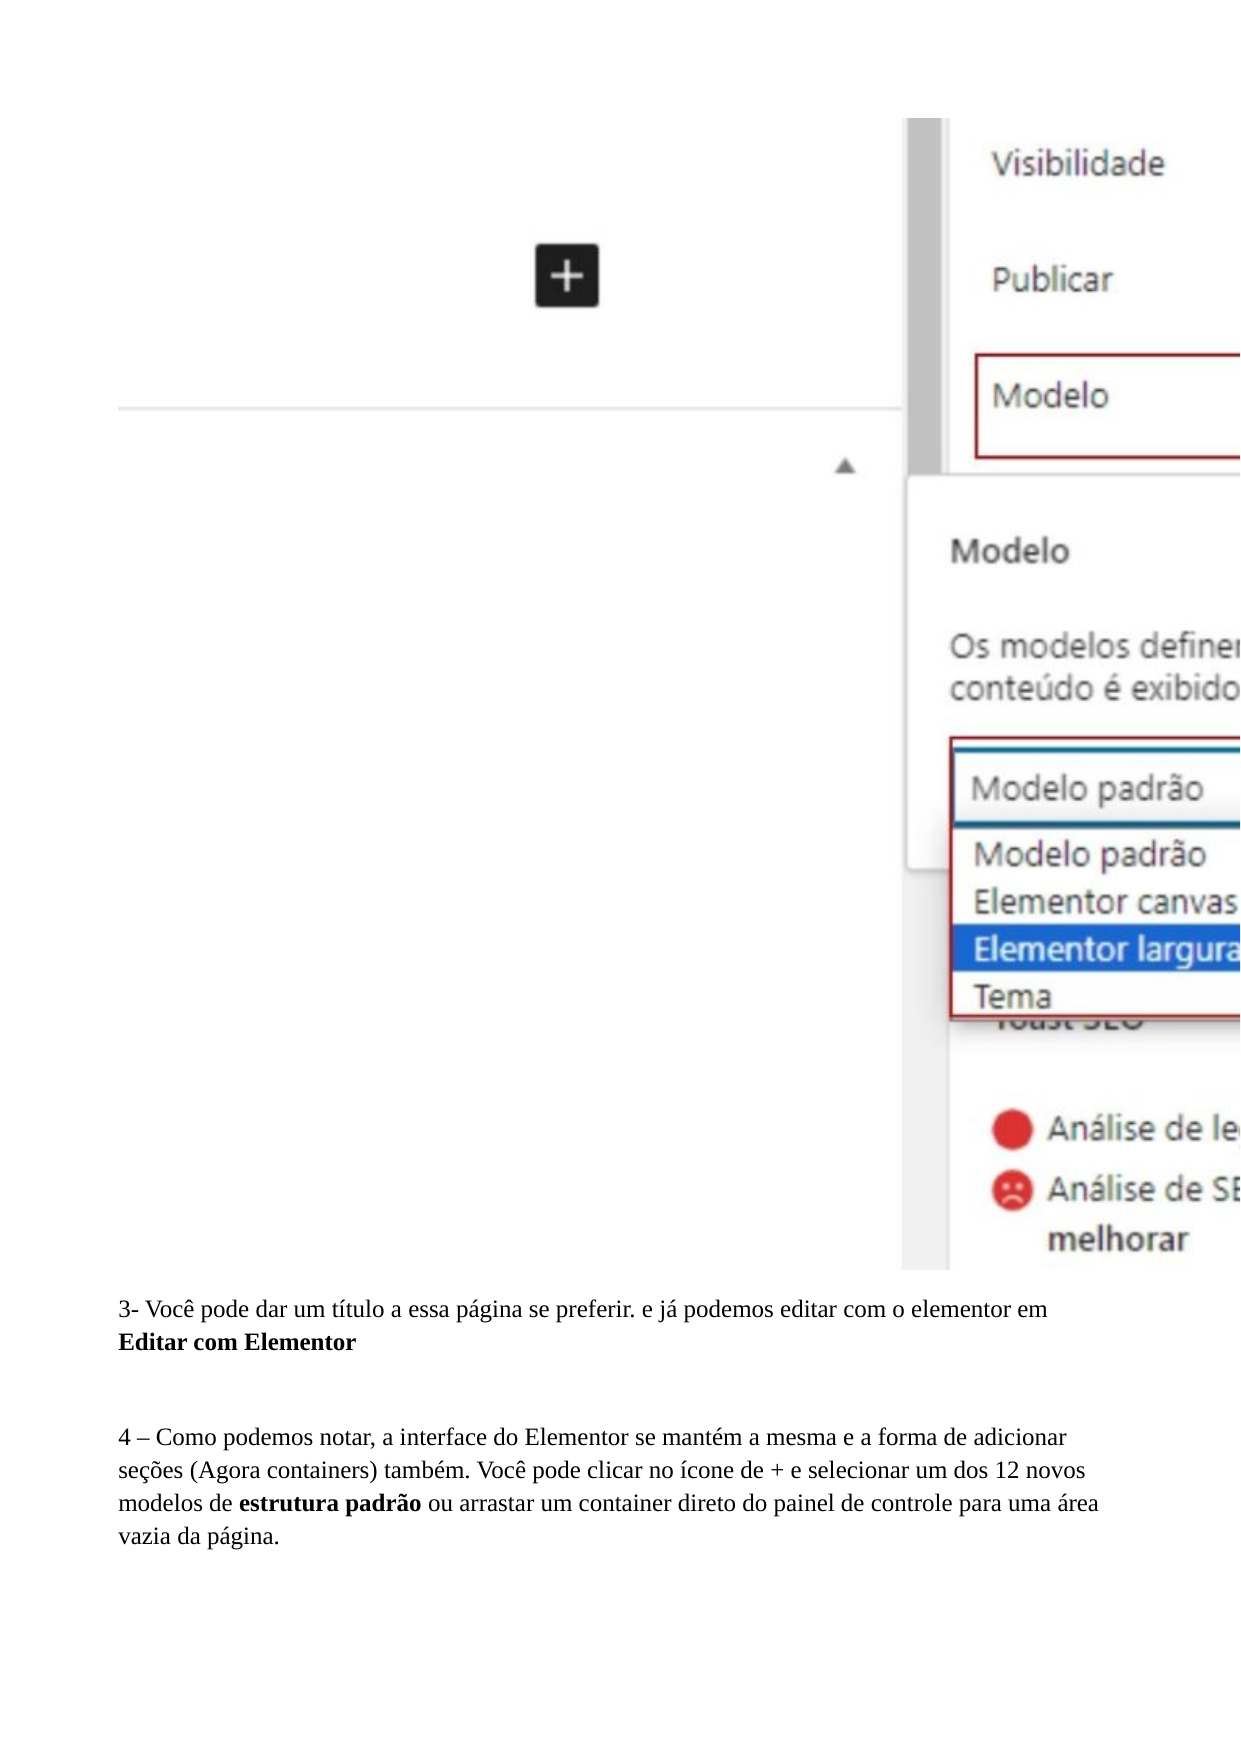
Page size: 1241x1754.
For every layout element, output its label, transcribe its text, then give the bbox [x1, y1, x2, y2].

picture [118, 118, 1241, 1270]
text 4 – Como podemos notar, a interface do Elementor se mantém a mesma e a forma de adicionar seções (Agora containers) também. Você pode clicar no ícone de + e selecionar um dos 12 novos modelos de estrutura padrão ou arrastar um container direto do painel de controle para uma área vazia da página. [118, 1422, 1122, 1550]
text 3- Você pode dar um título a essa página se preferir. e já podemos editar com o elementor em Editar com Elementor [118, 1294, 1122, 1356]
